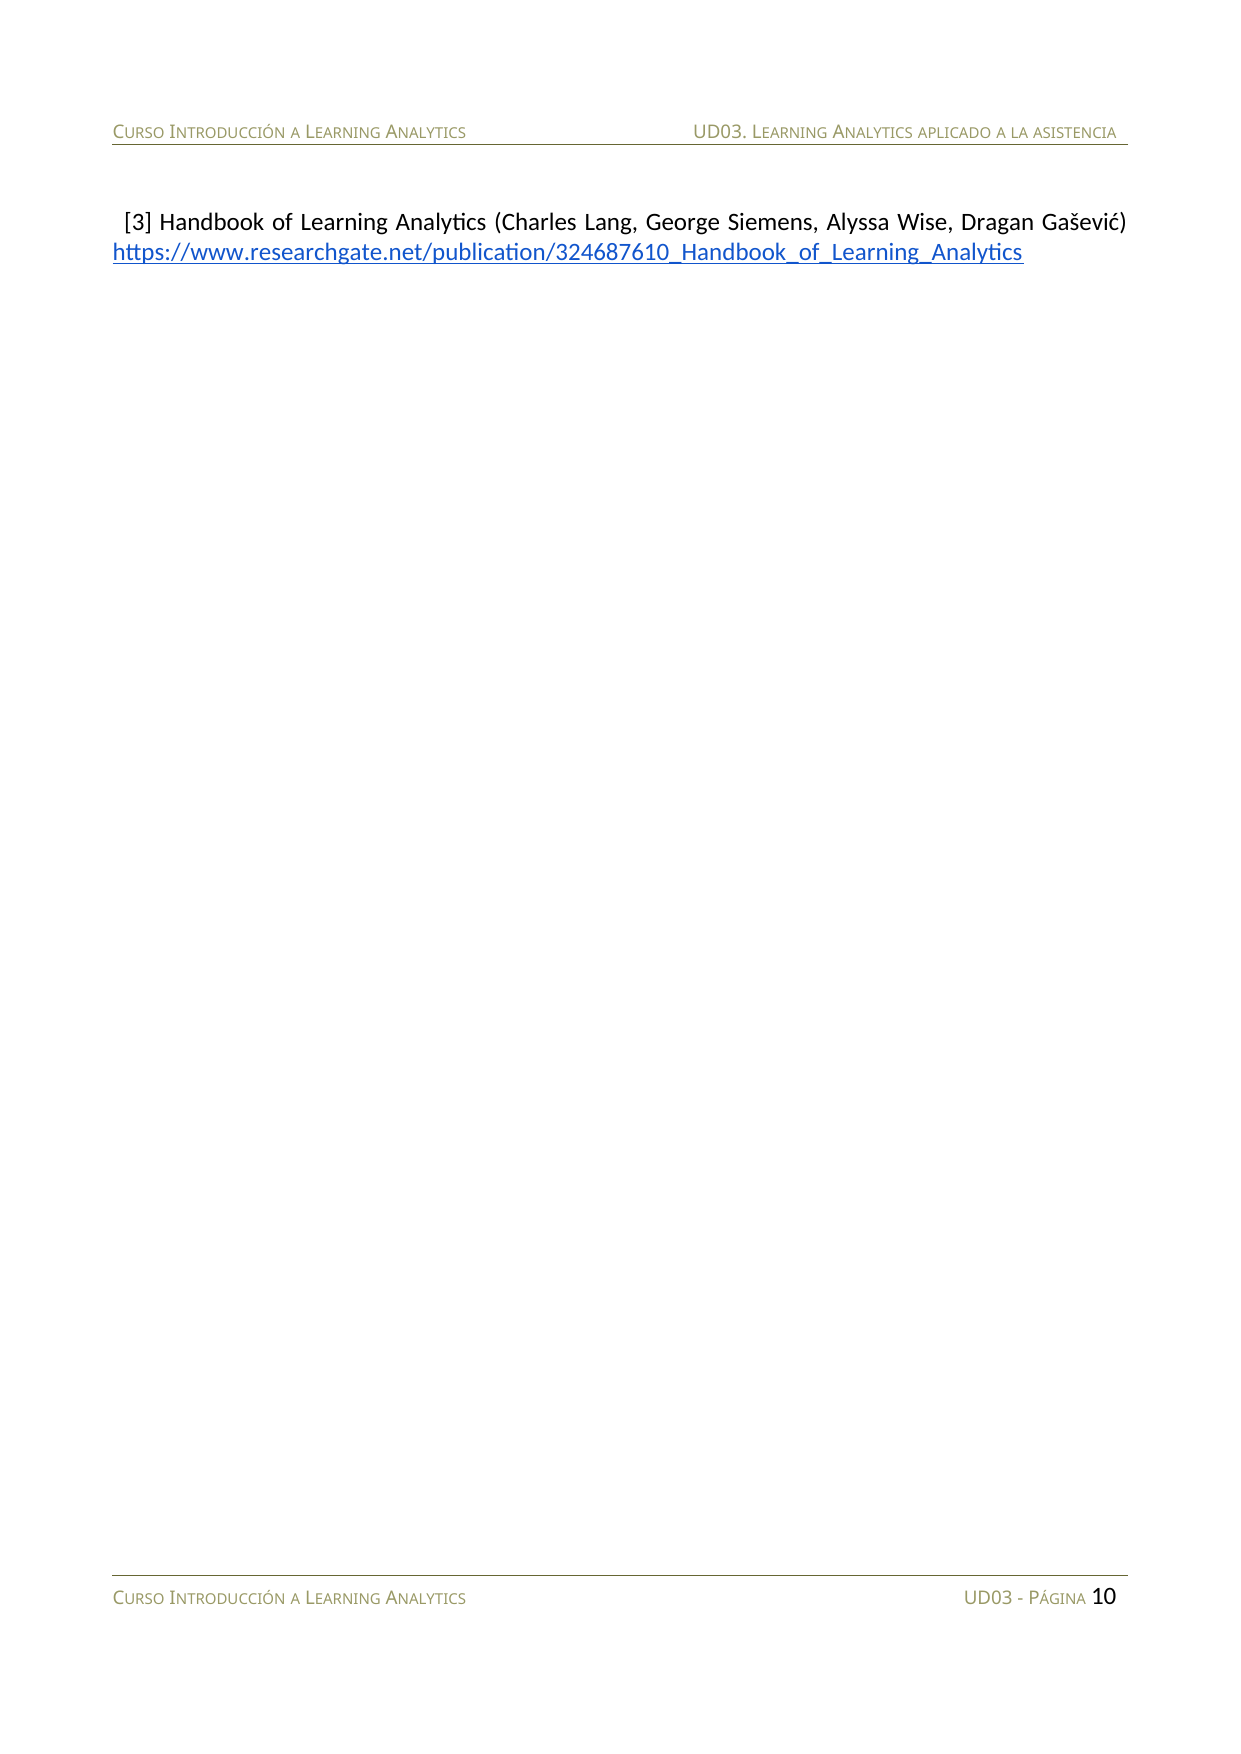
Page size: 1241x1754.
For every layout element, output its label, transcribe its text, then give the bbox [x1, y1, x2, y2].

text [3] Handbook of Learning Analytics (Charles Lang, George Siemens, Alyssa Wise, Dragan Gašević) https://www.researchgate.net/publication/324687610_Handbook_of_Learning_Analytics [112, 206, 1128, 267]
